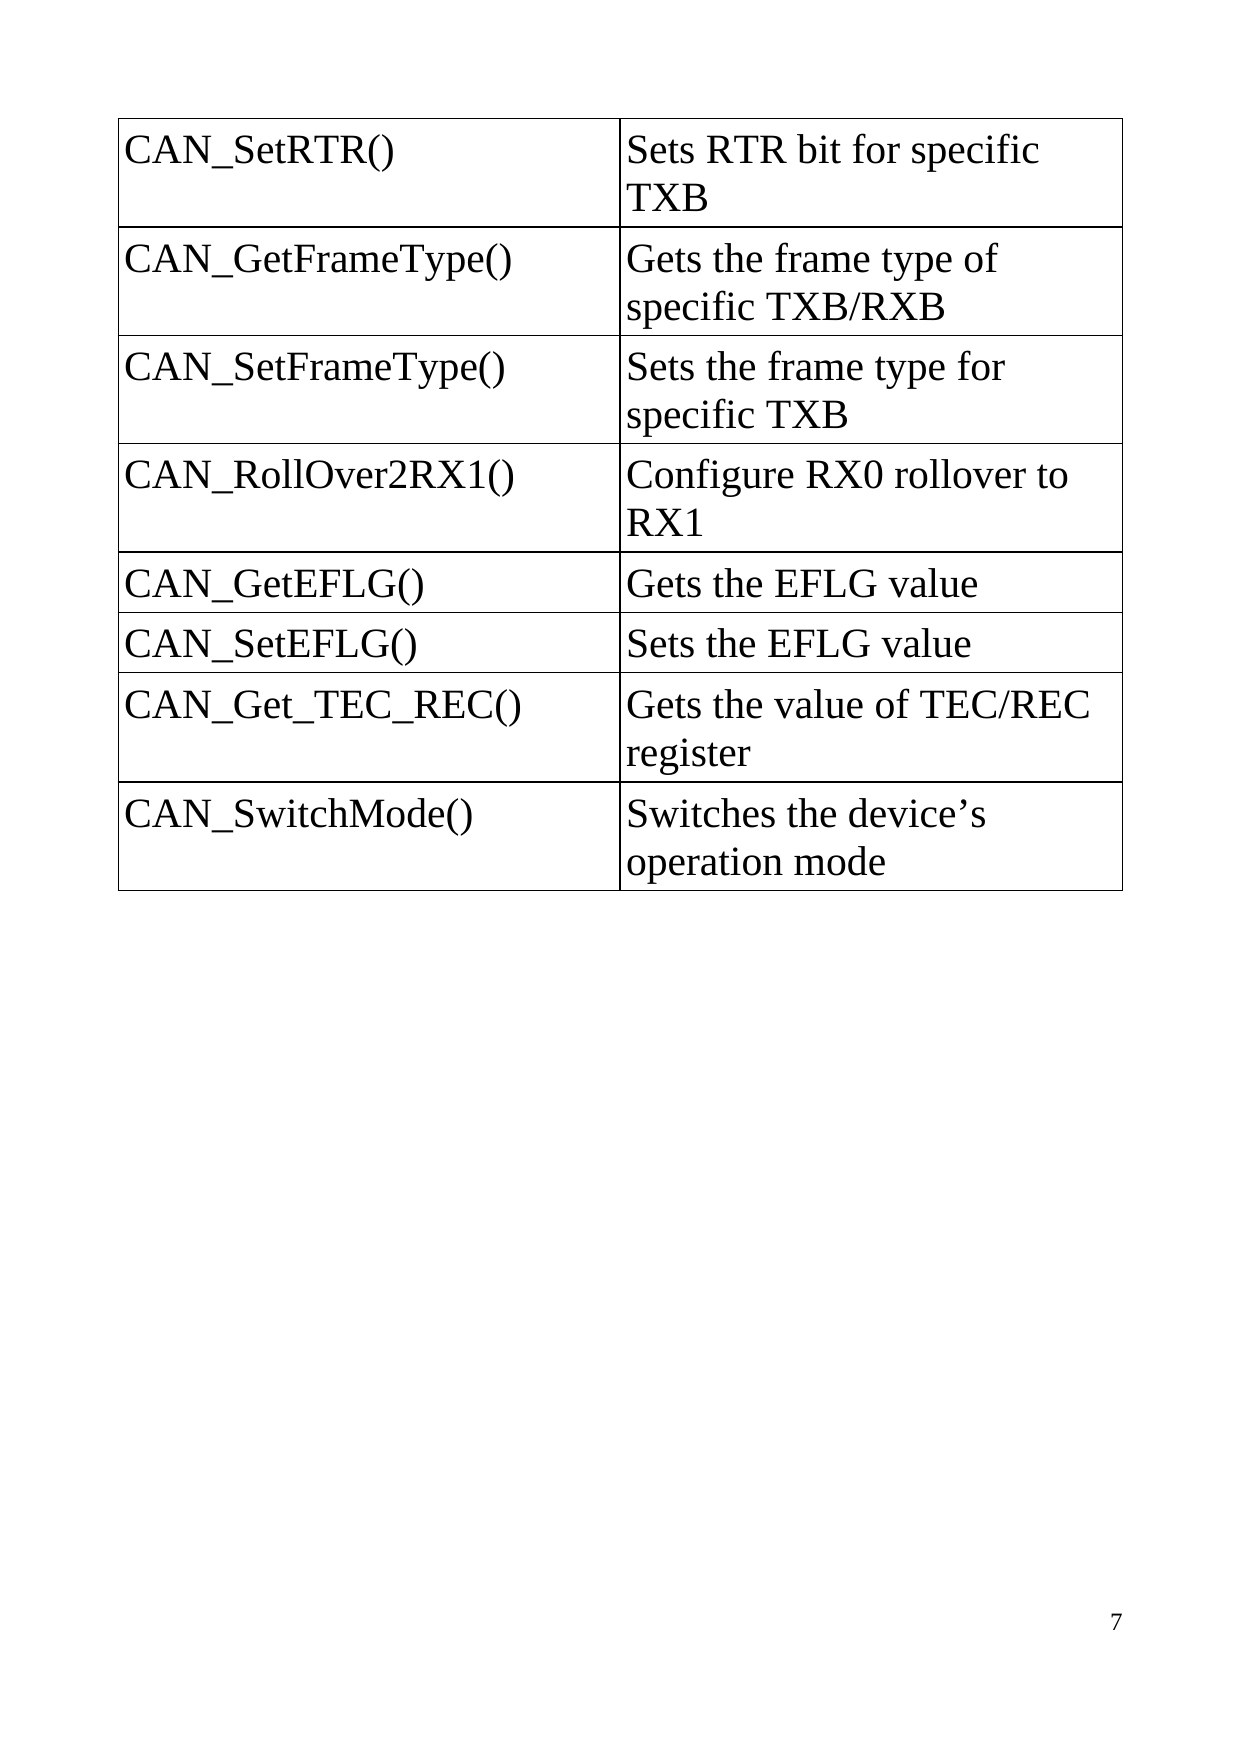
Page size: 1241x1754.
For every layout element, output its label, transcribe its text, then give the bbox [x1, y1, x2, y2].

table_header Switches the device’s operation mode [621, 783, 1122, 890]
table_cell CAN_SetEFLG() [119, 613, 619, 672]
table_cell Configure RX0 rollover to RX1 [621, 444, 1122, 551]
table_cell Sets the frame type for specific TXB [621, 336, 1122, 443]
table_cell CAN_RollOver2RX1() [119, 444, 619, 551]
table_header CAN_SwitchMode() [119, 783, 619, 890]
table_cell CAN_SetRTR() [119, 119, 619, 226]
table_cell Gets the EFLG value [621, 553, 1122, 612]
table_cell Gets the frame type of specific TXB/RXB [621, 228, 1122, 335]
table_cell CAN_GetFrameType() [119, 228, 619, 335]
table_cell Sets the EFLG value [621, 613, 1122, 672]
table_cell Sets RTR bit for specific TXB [621, 119, 1122, 226]
table_cell Gets the value of TEC/REC register [621, 673, 1122, 781]
table_cell CAN_GetEFLG() [119, 553, 619, 612]
table_cell CAN_SetFrameType() [119, 336, 619, 443]
table_cell CAN_Get_TEC_REC() [119, 673, 619, 781]
